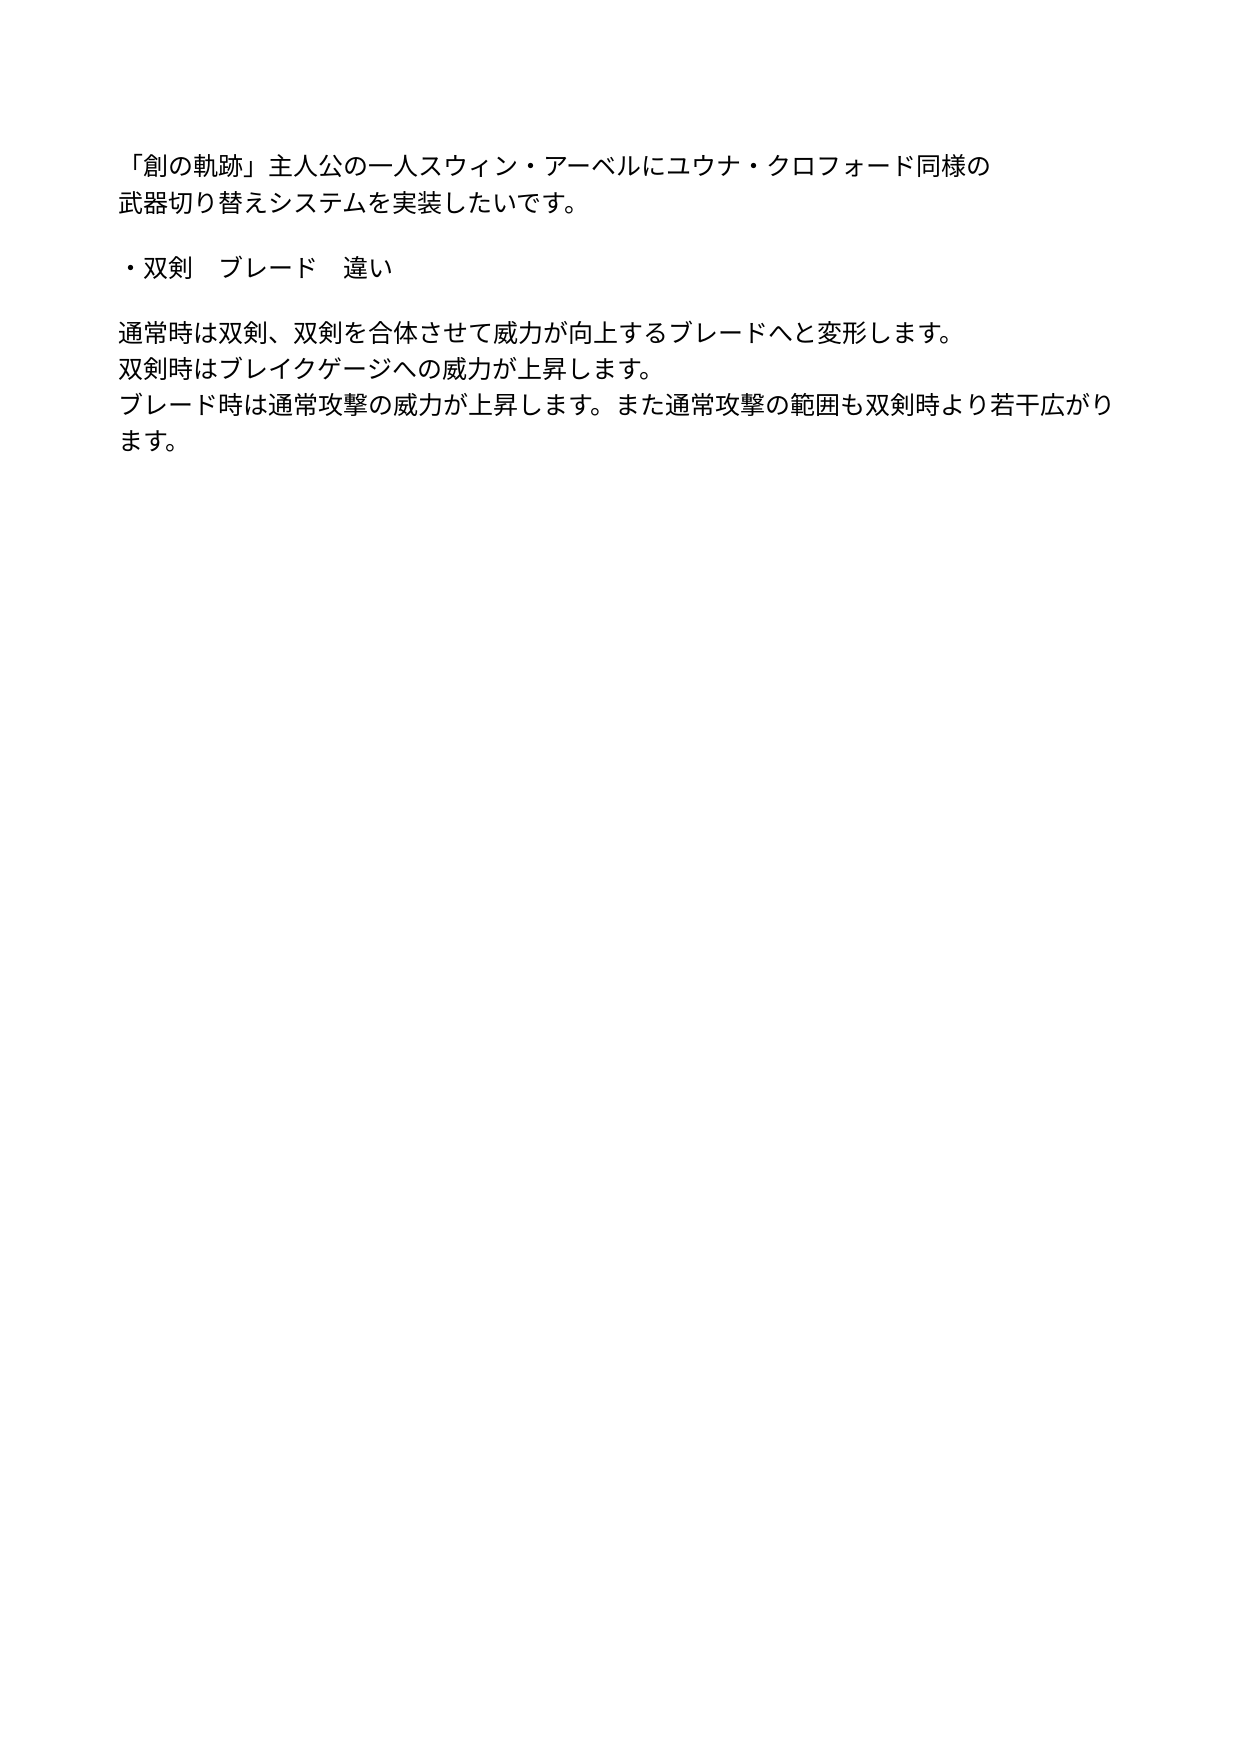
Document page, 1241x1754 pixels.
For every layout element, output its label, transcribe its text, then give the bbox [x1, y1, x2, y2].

text ・双剣 ブレード 違い [118, 248, 1122, 284]
text 通常時は双剣、双剣を合体させて威力が向上するブレードへと変形します。 [118, 313, 1122, 349]
text ブレード時は通常攻撃の威力が上昇します。また通常攻撃の範囲も双剣時より若干広がります。 [118, 386, 1122, 458]
text 武器切り替えシステムを実装したいです。 [118, 183, 1122, 219]
text 双剣時はブレイクゲージへの威力が上昇します。 [118, 349, 1122, 386]
text 「創の軌跡」主人公の一人スウィン・アーベルにユウナ・クロフォード同様の [118, 147, 1122, 183]
